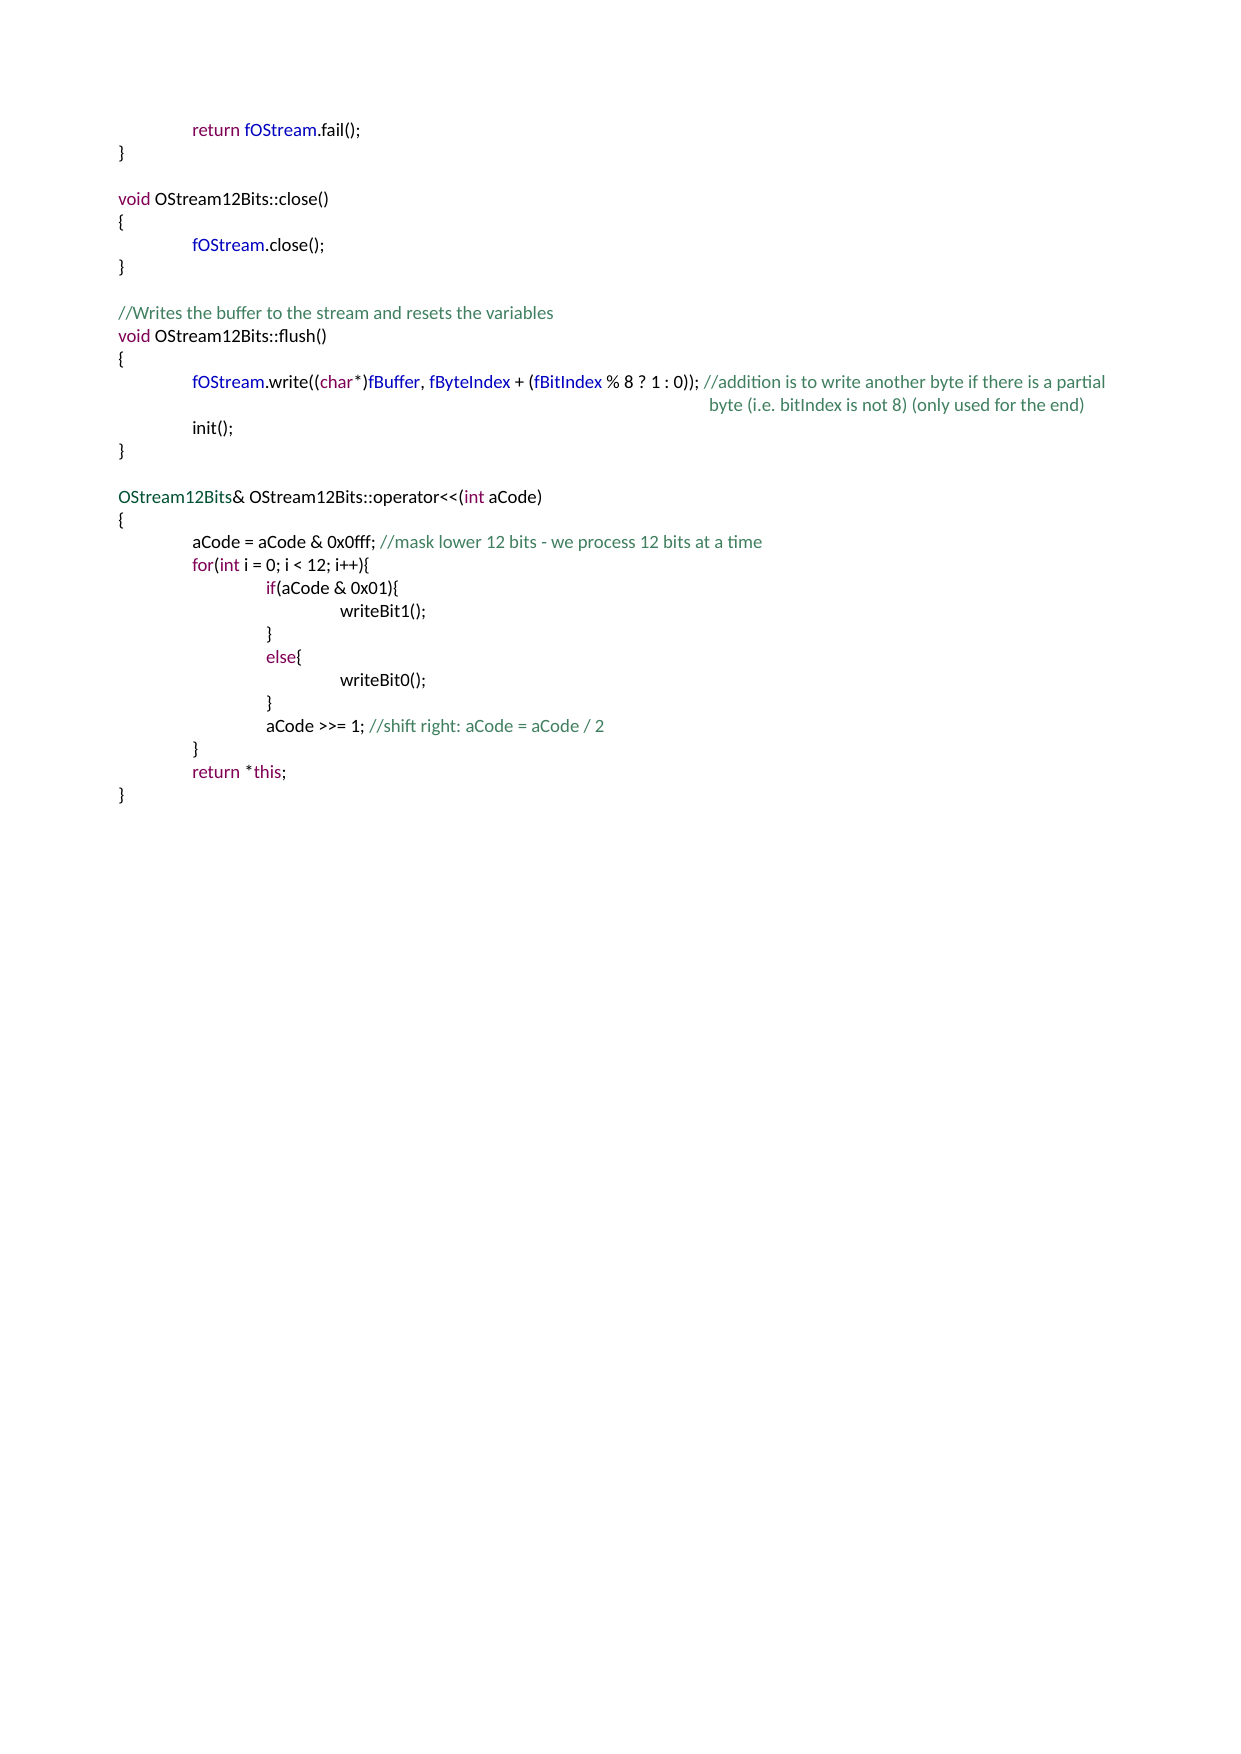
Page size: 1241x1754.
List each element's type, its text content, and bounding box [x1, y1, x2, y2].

text } [118, 737, 1122, 760]
text writeBit0(); [118, 668, 1122, 691]
text return *this; [118, 760, 1122, 783]
text } [118, 622, 1122, 645]
text } [118, 439, 1122, 462]
text //Writes the buffer to the stream and resets the variables [118, 301, 1122, 324]
text aCode = aCode & 0x0fff; //mask lower 12 bits - we process 12 bits at a time [118, 531, 1122, 553]
text writeBit1(); [118, 599, 1122, 622]
text { [118, 508, 1122, 531]
text } [118, 691, 1122, 714]
text fOStream.write((char*)fBuffer, fByteIndex + (fBitIndex % 8 ? 1 : 0)); //addition is to write another byte if there is a partial byte (i.e. bitIndex is not 8) (only used for the end) [118, 370, 1122, 416]
text init(); [118, 416, 1122, 439]
text } [118, 783, 1122, 806]
text aCode >>= 1; //shift right: aCode = aCode / 2 [118, 714, 1122, 737]
text fOStream.close(); [118, 233, 1122, 256]
text } [118, 141, 1122, 164]
text return fOStream.fail(); [118, 118, 1122, 141]
text void OStream12Bits::close() [118, 187, 1122, 210]
text } [118, 256, 1122, 278]
text else{ [118, 645, 1122, 668]
text { [118, 347, 1122, 370]
text void OStream12Bits::flush() [118, 324, 1122, 347]
text if(aCode & 0x01){ [118, 576, 1122, 599]
text for(int i = 0; i < 12; i++){ [118, 553, 1122, 576]
text OStream12Bits& OStream12Bits::operator<<(int aCode) [118, 485, 1122, 508]
text { [118, 210, 1122, 233]
